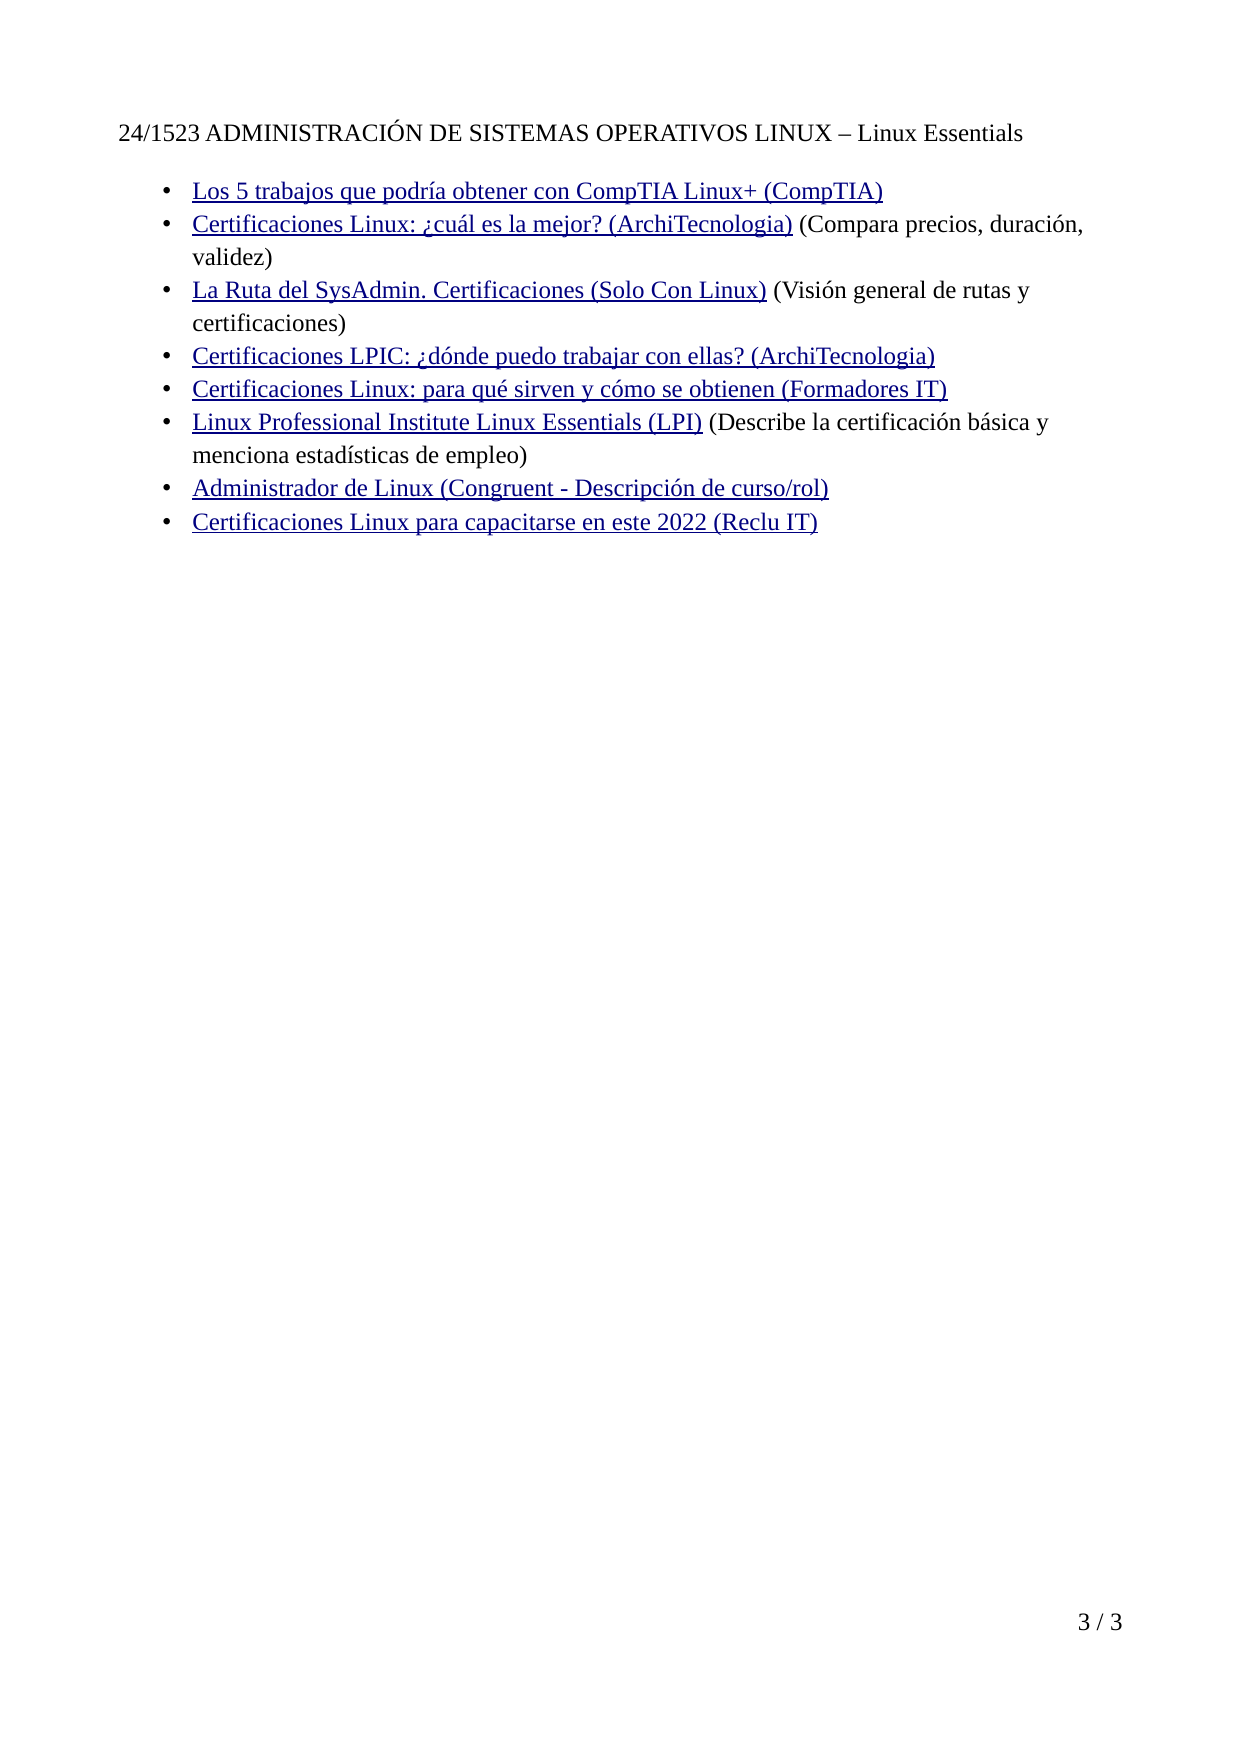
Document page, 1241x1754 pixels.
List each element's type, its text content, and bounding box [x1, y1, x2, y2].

list La Ruta del SysAdmin. Certificaciones (Solo Con Linux) (Visión general de rutas y certificaciones) [162, 275, 1122, 337]
list Certificaciones Linux para capacitarse en este 2022 (Reclu IT) [162, 507, 1122, 535]
list Los 5 trabajos que podría obtener con CompTIA Linux+ (CompTIA) [162, 176, 1122, 205]
list Certificaciones LPIC: ¿dónde puedo trabajar con ellas? (ArchiTecnologia) [162, 341, 1122, 370]
list Certificaciones Linux: ¿cuál es la mejor? (ArchiTecnologia) (Compara precios, duración, validez) [162, 209, 1122, 271]
list Administrador de Linux (Congruent - Descripción de curso/rol) [162, 473, 1122, 502]
list Certificaciones Linux: para qué sirven y cómo se obtienen (Formadores IT) [162, 374, 1122, 403]
list Linux Professional Institute Linux Essentials (LPI) (Describe la certificación básica y menciona estadísticas de empleo) [162, 407, 1122, 469]
